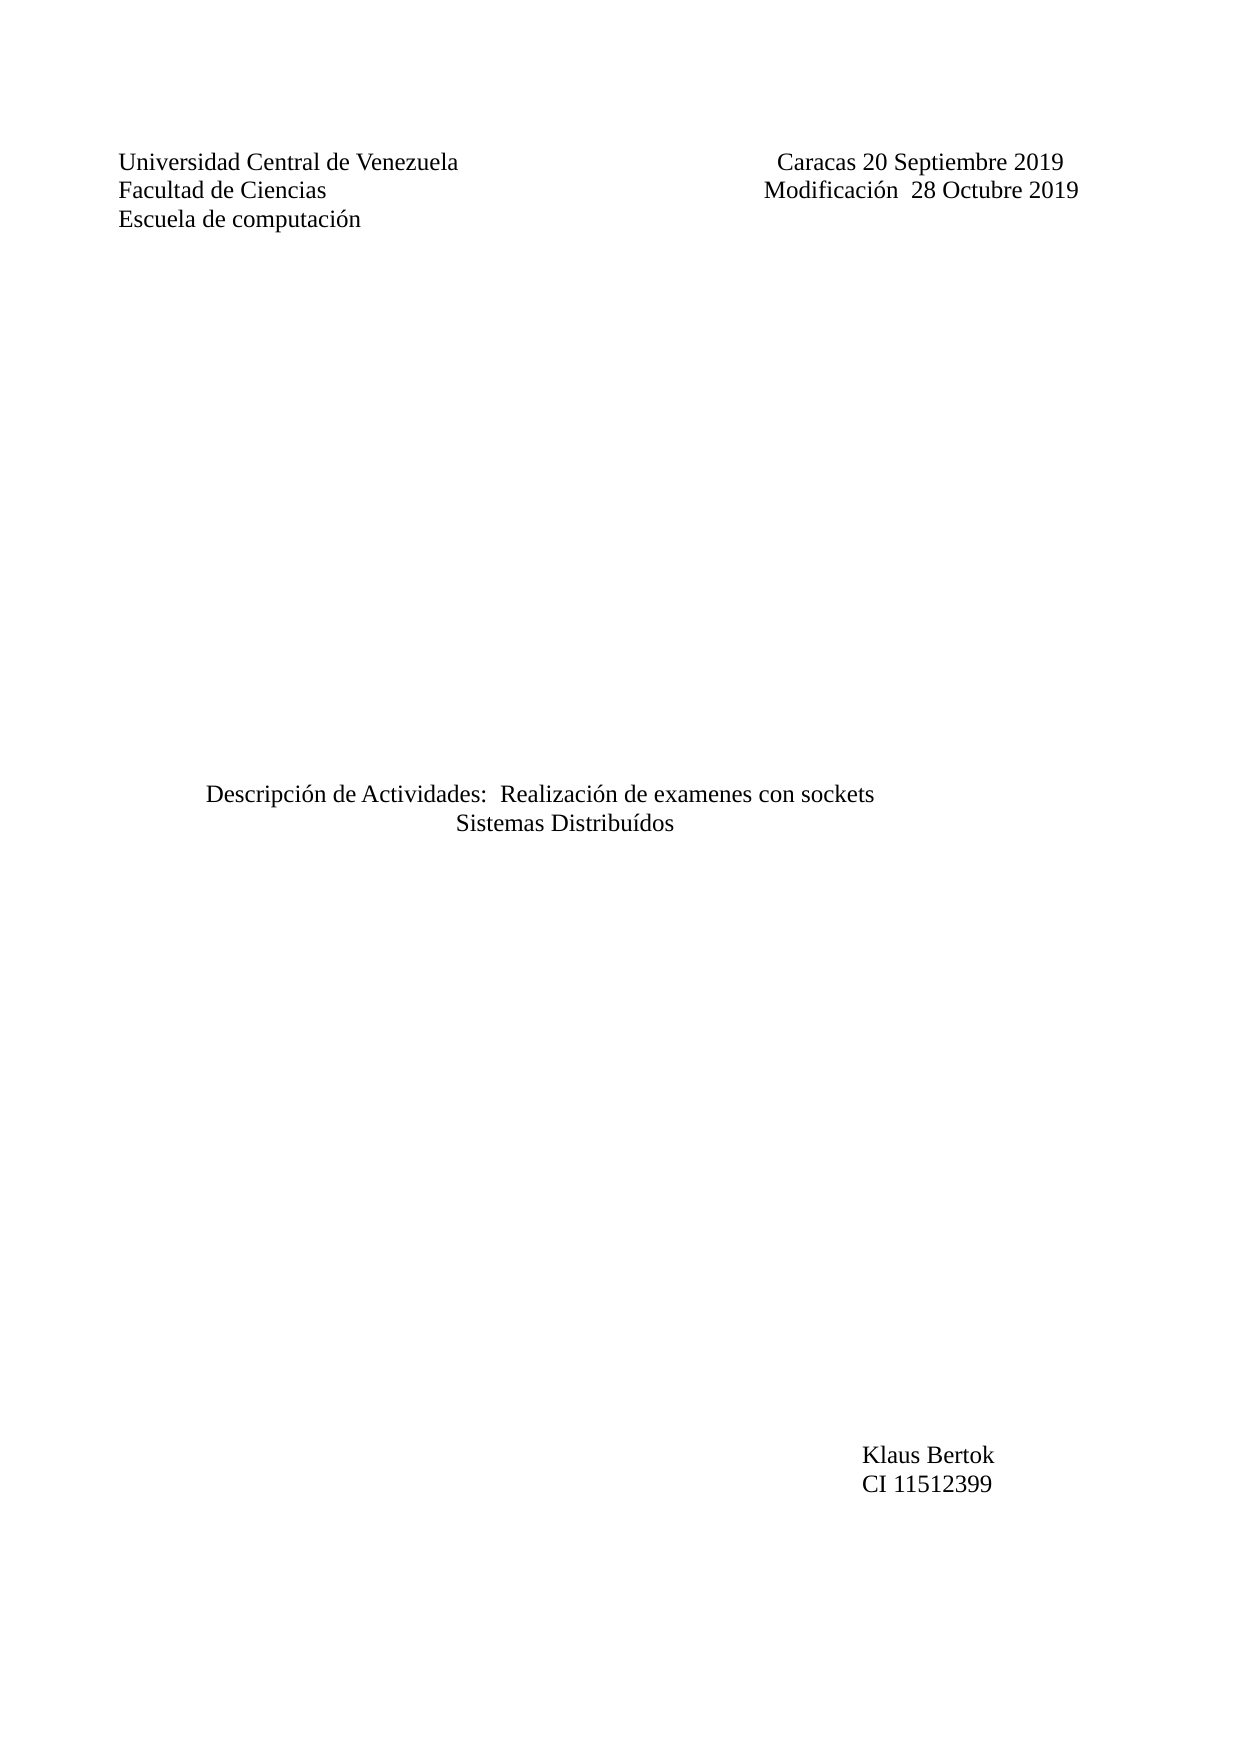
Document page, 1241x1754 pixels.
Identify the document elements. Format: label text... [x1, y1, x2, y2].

text CI 11512399 [118, 1469, 1122, 1498]
text Descripción de Actividades: Realización de examenes con sockets [118, 779, 1122, 808]
text Klaus Bertok [118, 1441, 1122, 1469]
text Facultad de Ciencias Modificación 28 Octubre 2019 [118, 176, 1122, 204]
text Sistemas Distribuídos [118, 808, 1122, 837]
text Escuela de computación [118, 204, 1122, 233]
text Universidad Central de Venezuela Caracas 20 Septiembre 2019 [118, 147, 1122, 176]
